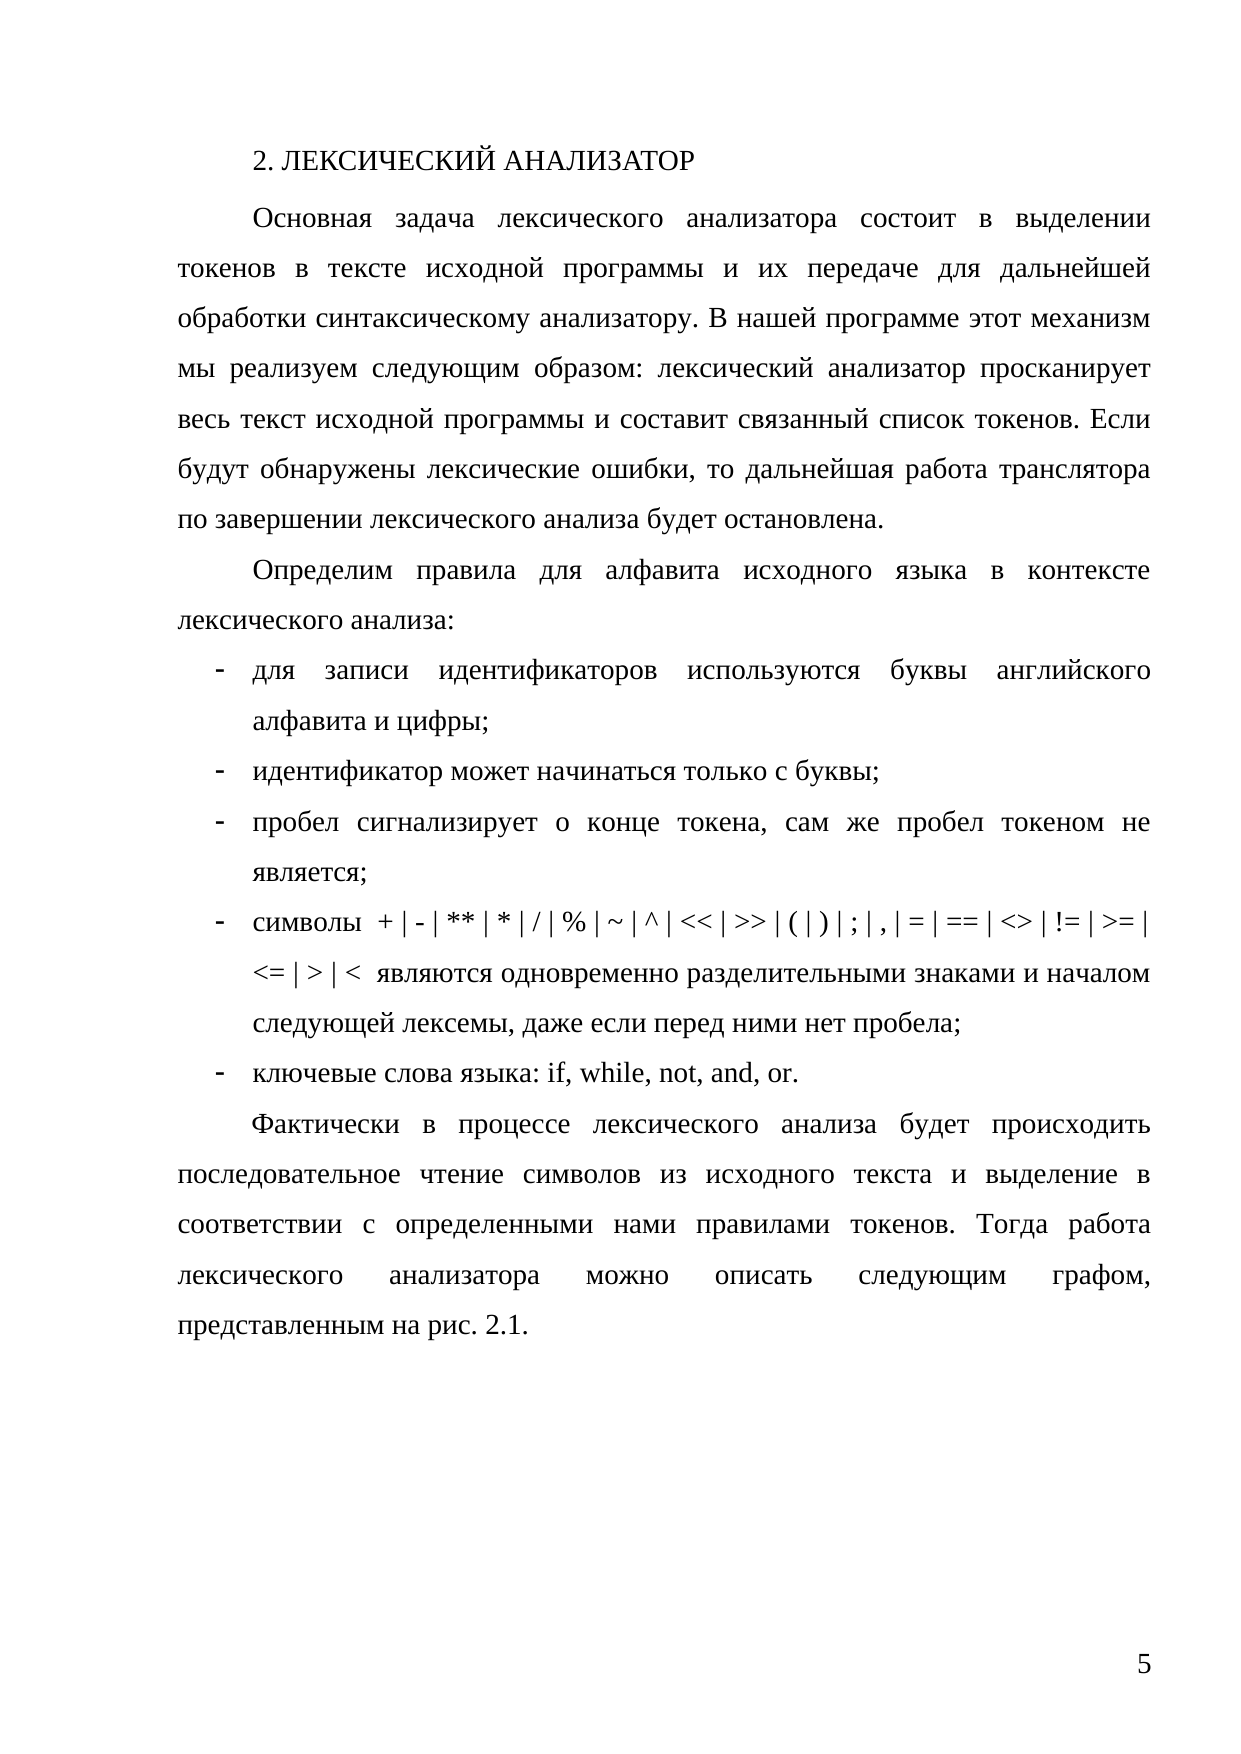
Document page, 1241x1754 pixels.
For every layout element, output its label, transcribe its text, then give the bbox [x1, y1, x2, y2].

subtitle 2. ЛЕКСИЧЕСКИЙ АНАЛИЗАТОР [177, 143, 1152, 177]
text Основная задача лексического анализатора состоит в выделении токенов в тексте исходной программы и их передаче для дальнейшей обработки синтаксическому анализатору. В нашей программе этот механизм мы реализуем следующим образом: лексический анализатор просканирует весь текст исходной программы и составит связанный список токенов. Если будут обнаружены лексические ошибки, то дальнейшая работа транслятора по завершении лексического анализа будет остановлена. [177, 200, 1152, 535]
list ключевые слова языка: if, while, not, and, or. [215, 1055, 1152, 1089]
text Фактически в процессе лексического анализа будет происходить последовательное чтение символов из исходного текста и выделение в соответствии с определенными нами правилами токенов. Тогда работа лексического анализатора можно описать следующим графом, представленным на рис. 2.1. [177, 1106, 1152, 1341]
text Определим правила для алфавита исходного языка в контексте лексического анализа: [177, 552, 1152, 636]
list для записи идентификаторов используются буквы английского алфавита и цифры; [215, 652, 1152, 736]
list пробел сигнализирует о конце токена, сам же пробел токеном не является; [215, 804, 1152, 888]
list символы + | - | ** | * | / | % | ~ | ^ | << | >> | ( | ) | ; | , | = | == | <> | != | >= | <= | > | < являются одновременно разделительными знаками и началом следующей лексемы, даже если перед ними нет пробела; [215, 904, 1152, 1039]
list идентификатор может начинаться только с буквы; [215, 753, 1152, 787]
